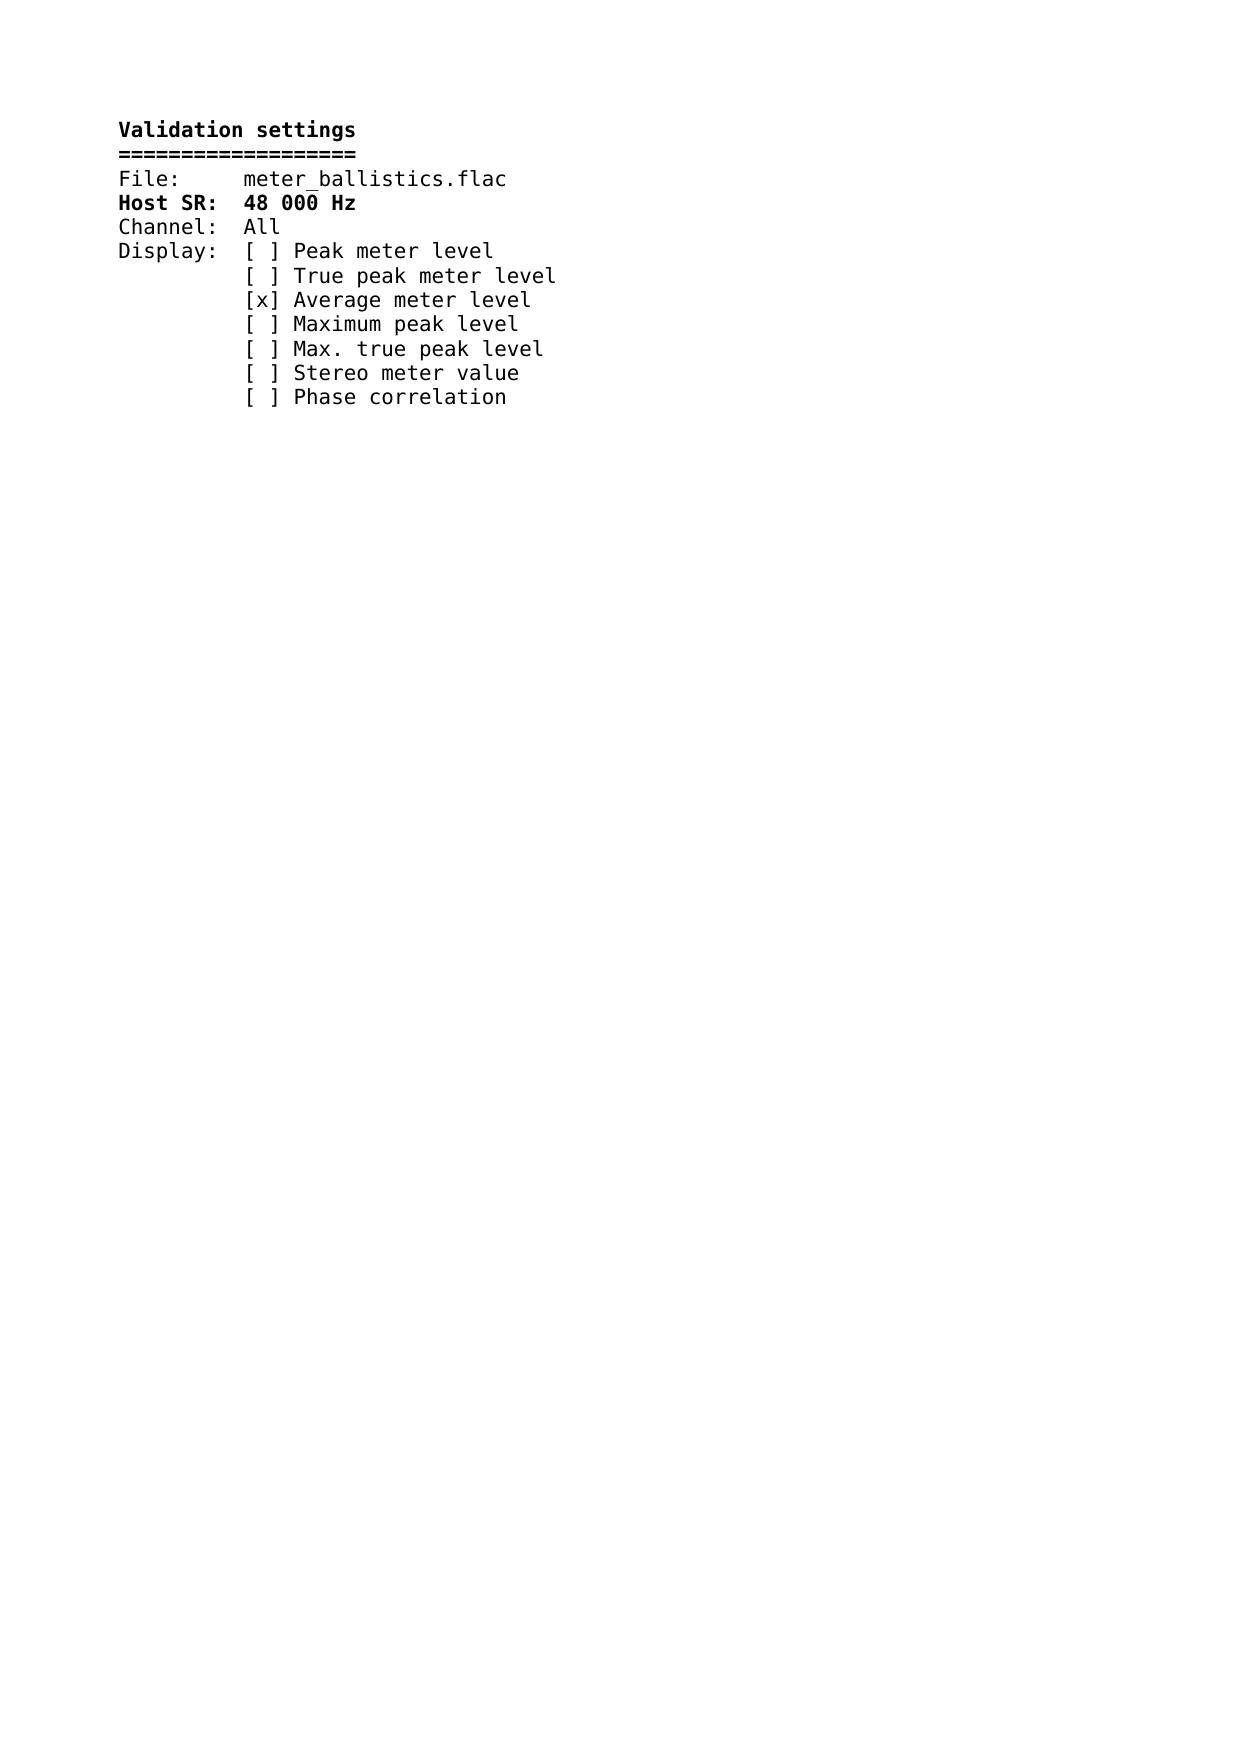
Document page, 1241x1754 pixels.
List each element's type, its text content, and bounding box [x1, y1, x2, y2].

text [ ] Max. true peak level [118, 337, 1122, 361]
text [x] Average meter level [118, 288, 1122, 312]
text File: meter_ballistics.flac [118, 167, 1122, 191]
text [ ] Phase correlation [118, 385, 1122, 409]
text [ ] Stereo meter value [118, 361, 1122, 385]
text Host SR: 48 000 Hz [118, 191, 1122, 215]
text Display: [ ] Peak meter level [118, 239, 1122, 264]
text =================== [118, 142, 1122, 167]
text [ ] True peak meter level [118, 264, 1122, 288]
text Channel: All [118, 215, 1122, 239]
text [ ] Maximum peak level [118, 312, 1122, 337]
text Validation settings [118, 118, 1122, 142]
